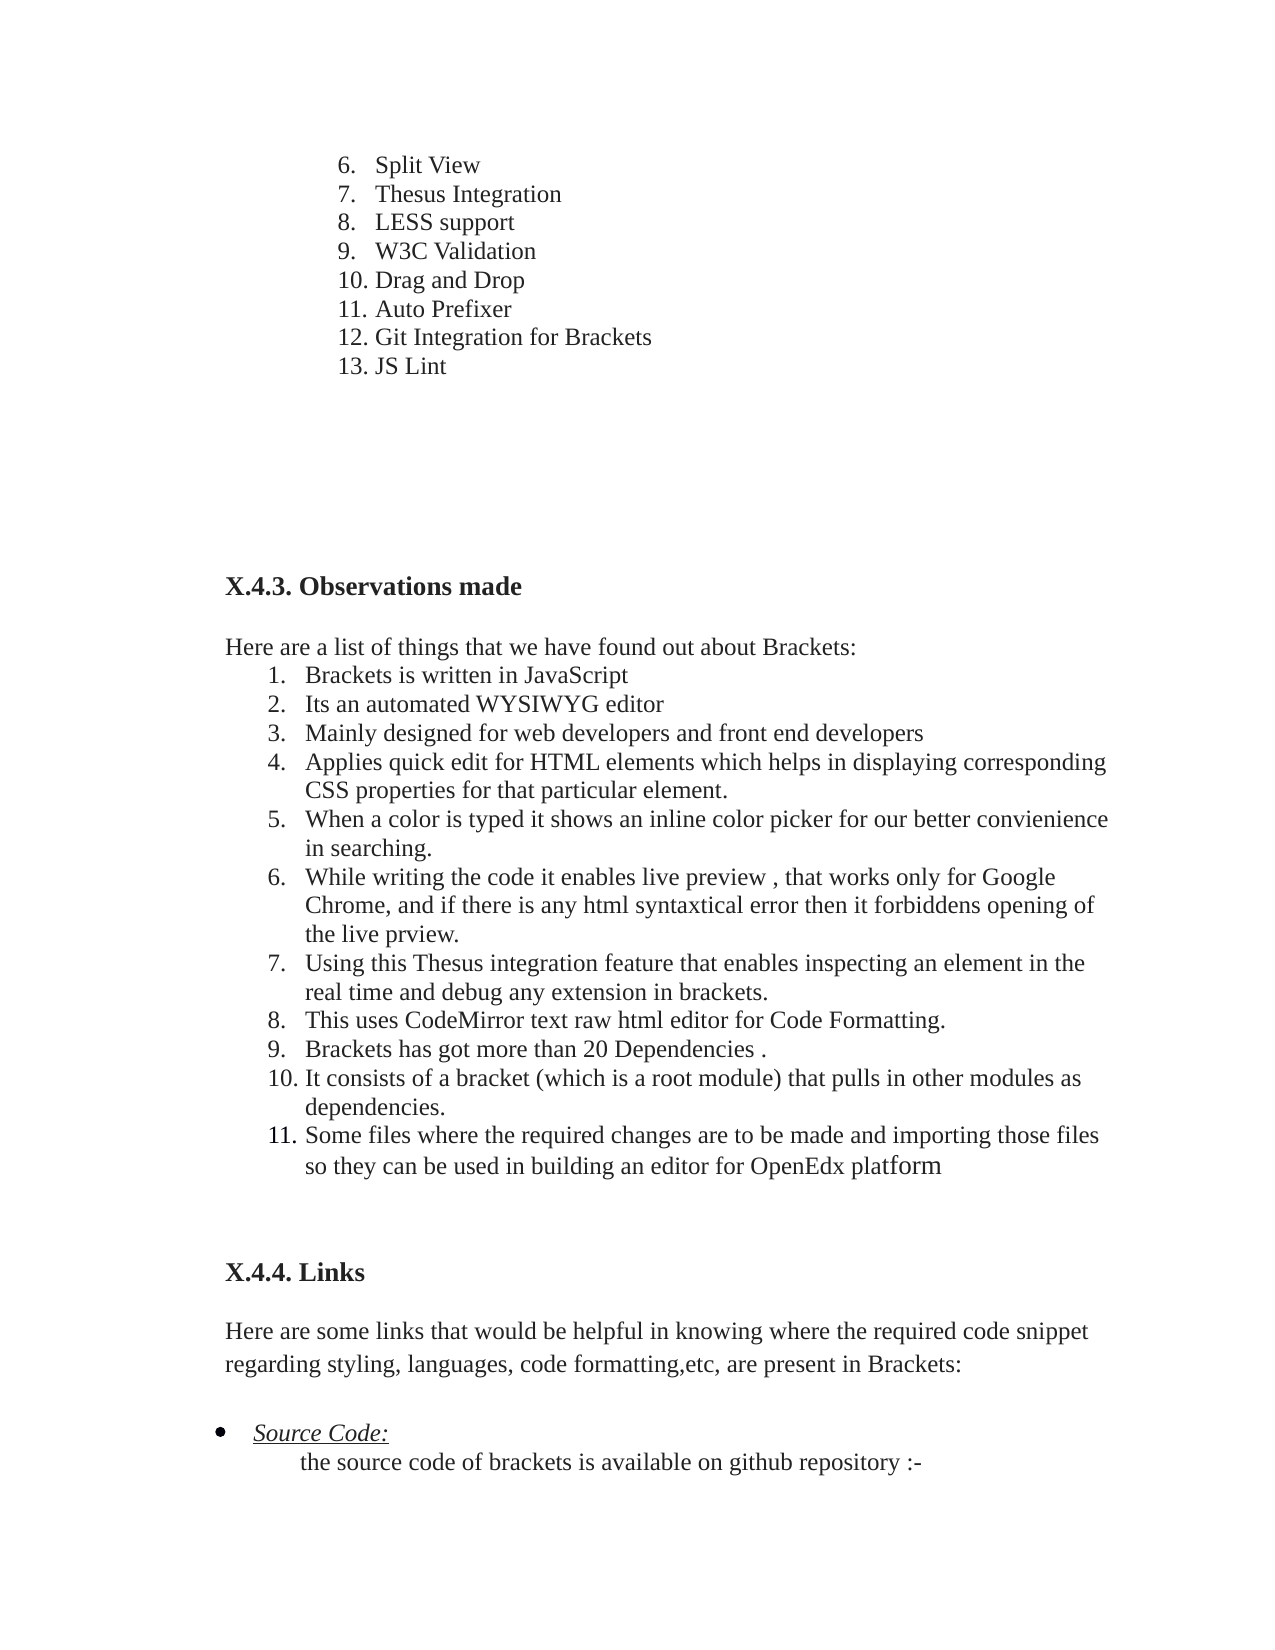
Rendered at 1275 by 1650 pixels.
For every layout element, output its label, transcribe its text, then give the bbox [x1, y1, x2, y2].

list X.4.3. Observations made [225, 569, 1125, 601]
list Its an automated WYSIWYG editor [267, 689, 1125, 718]
list Drag and Drop [337, 265, 1125, 294]
list Applies quick edit for HTML elements which helps in displaying corresponding CSS properties for that particular element. [267, 747, 1125, 804]
list the source code of brackets is available on github repository :- [300, 1447, 1125, 1476]
list Mainly designed for web developers and front end developers [267, 718, 1125, 747]
list X.4.4. Links [225, 1256, 1125, 1287]
list LESS support [337, 207, 1125, 236]
list Some files where the required changes are to be made and importing those files so they can be used in building an editor for OpenEdx platform [267, 1121, 1125, 1181]
list When a color is typed it shows an inline color picker for our better convienience in searching. [267, 804, 1125, 862]
list Using this Thesus integration feature that enables inspecting an element in the real time and debug any extension in brackets. [267, 948, 1125, 1006]
list While writing the code it enables live preview , that works only for Google Chrome, and if there is any html syntaxtical error then it forbiddens opening of the live prview. [267, 862, 1125, 948]
text Here are some links that would be helpful in knowing where the required code snippet regarding styling, languages, code formatting,etc, are present in Brackets: [225, 1316, 1125, 1378]
list Brackets is written in JavaScript [267, 661, 1125, 689]
list Auto Prefixer [337, 294, 1125, 322]
list It consists of a bracket (which is a root module) that pulls in other modules as dependencies. [267, 1063, 1125, 1121]
list Brackets has got more than 20 Dependencies . [267, 1034, 1125, 1063]
list Split View [337, 150, 1125, 179]
list This uses CodeMirror text raw html editor for Code Formatting. [267, 1006, 1125, 1034]
list Git Integration for Brackets [337, 322, 1125, 351]
list Thesus Integration [337, 179, 1125, 207]
list W3C Validation [337, 236, 1125, 265]
list Source Code: [216, 1418, 1125, 1447]
list JS Lint [337, 351, 1125, 380]
list Here are a list of things that we have found out about Brackets: [225, 632, 1125, 661]
